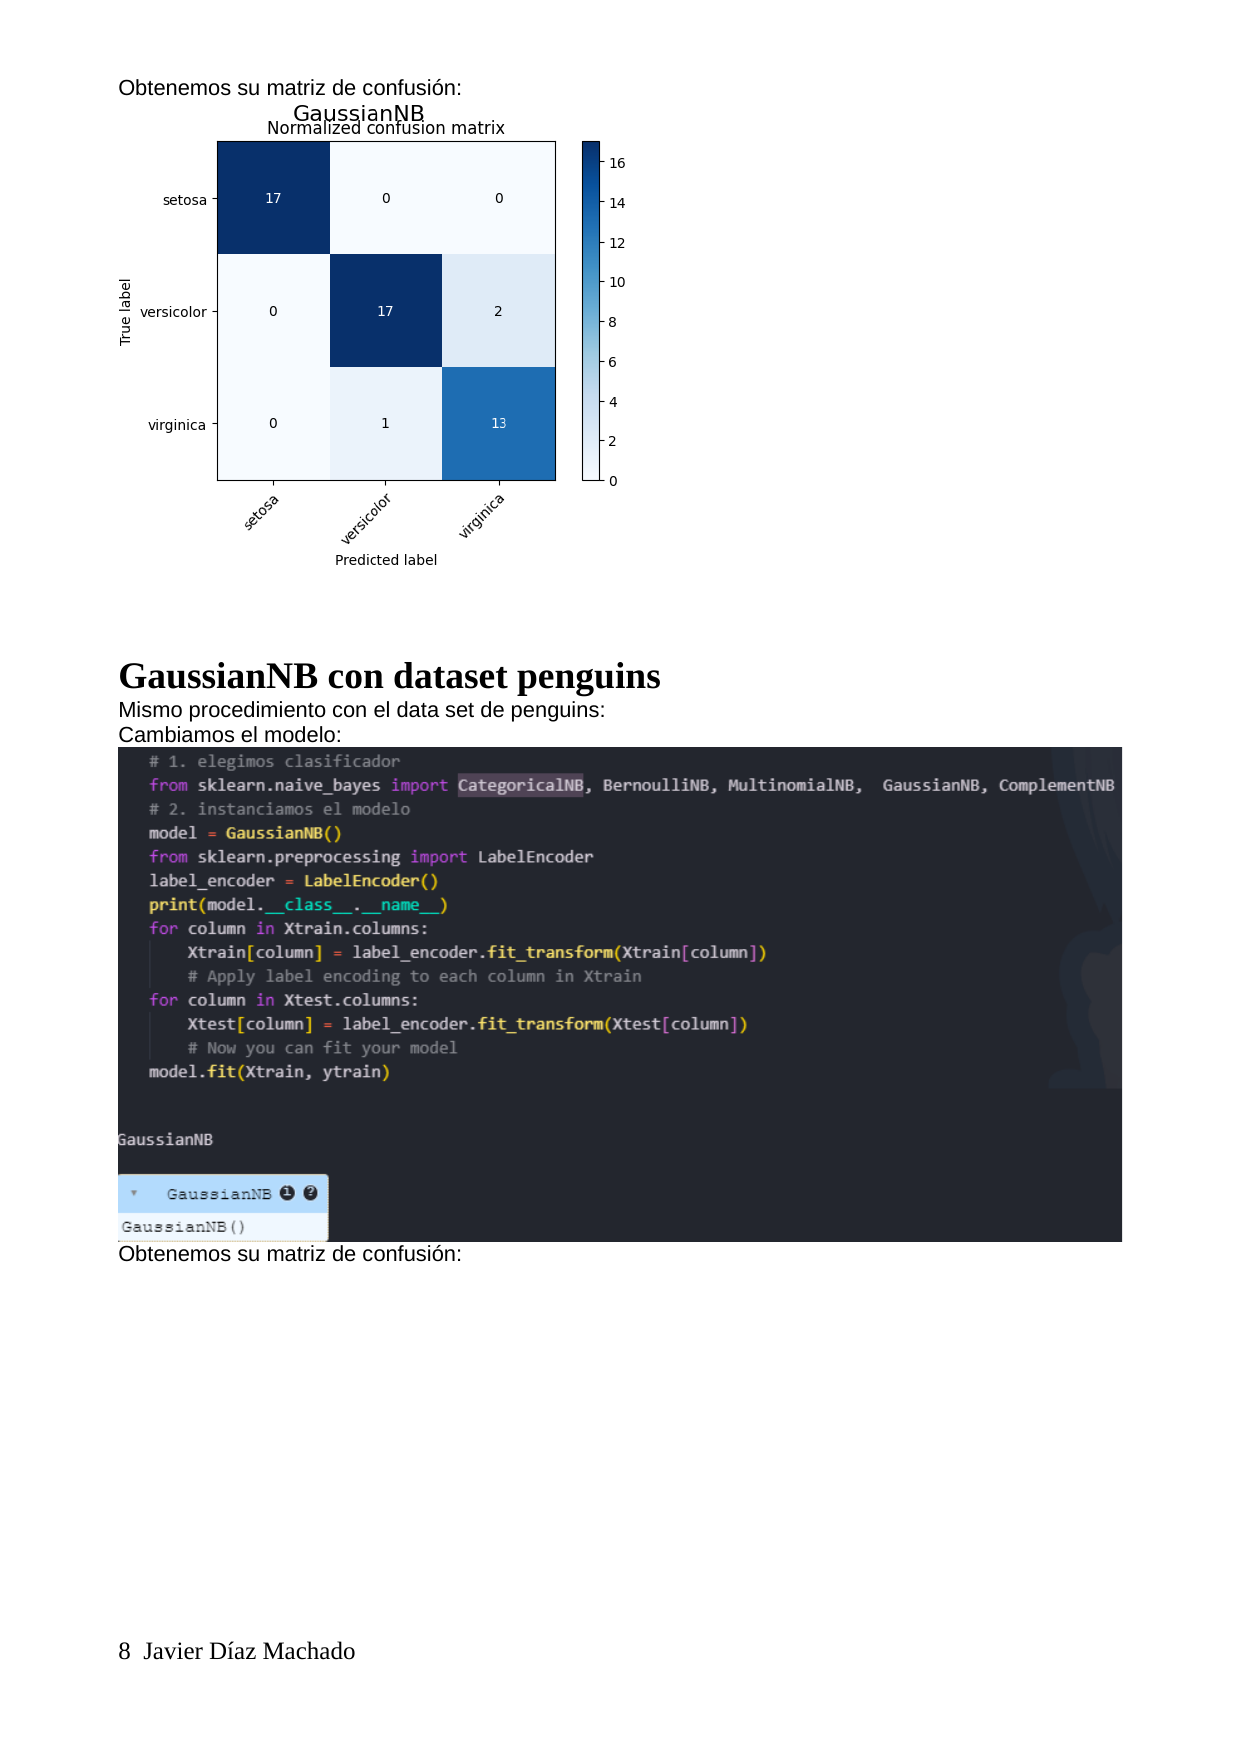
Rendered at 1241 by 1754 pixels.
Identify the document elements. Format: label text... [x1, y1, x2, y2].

text Obtenemos su matriz de confusión: [118, 75, 1122, 100]
subtitle GaussianNB con dataset penguins [118, 654, 1122, 697]
text Obtenemos su matriz de confusión: [118, 1242, 1122, 1266]
text Mismo procedimiento con el data set de penguins: [118, 697, 1122, 722]
text Cambiamos el modelo: [118, 722, 1122, 747]
